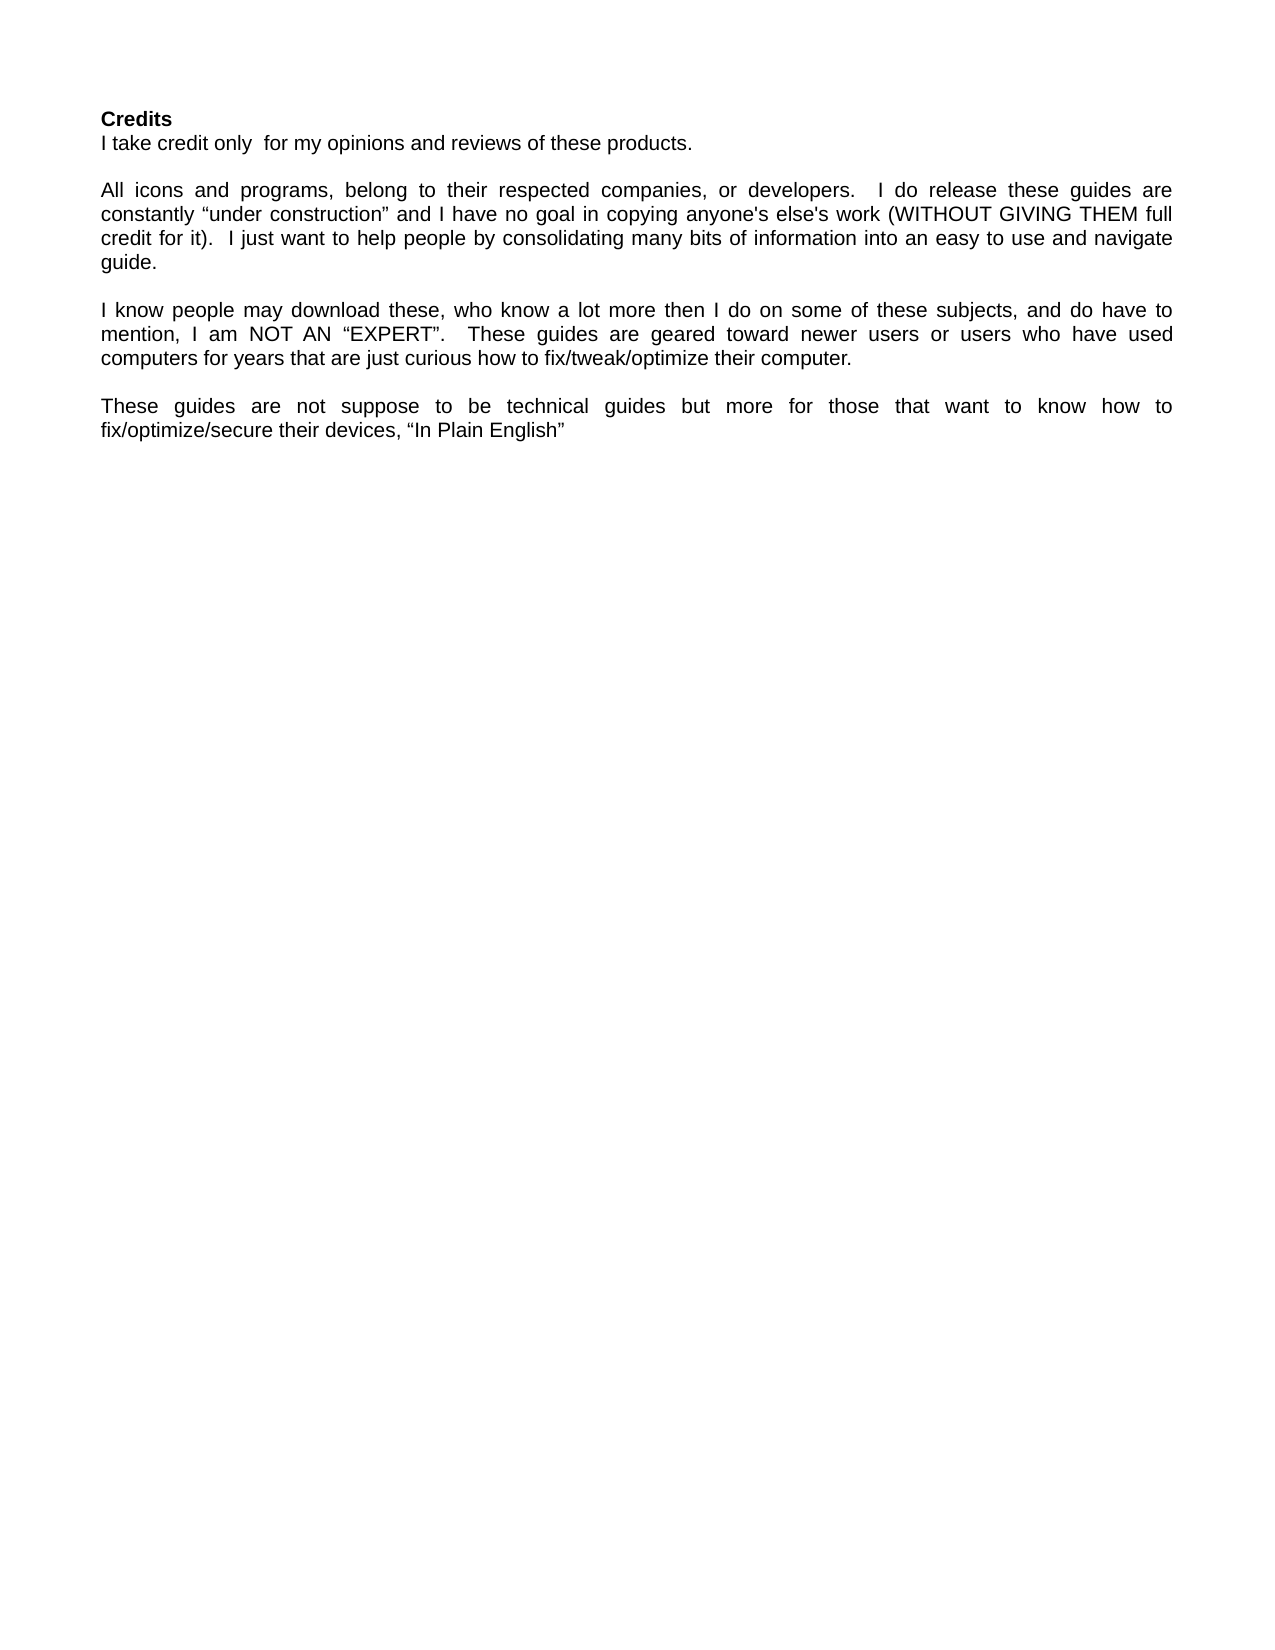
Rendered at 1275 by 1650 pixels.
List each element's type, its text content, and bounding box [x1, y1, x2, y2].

text Credits [101, 106, 1174, 130]
text These guides are not suppose to be technical guides but more for those that want to know how to fix/optimize/secure their devices, “In Plain English” [101, 394, 1174, 442]
text I know people may download these, who know a lot more then I do on some of these subjects, and do have to mention, I am NOT AN “EXPERT”. These guides are geared toward newer users or users who have used computers for years that are just curious how to fix/tweak/optimize their computer. [101, 298, 1174, 370]
text All icons and programs, belong to their respected companies, or developers. I do release these guides are constantly “under construction” and I have no goal in copying anyone's else's work (WITHOUT GIVING THEM full credit for it). I just want to help people by consolidating many bits of information into an easy to use and navigate guide. [101, 178, 1174, 274]
text I take credit only for my opinions and reviews of these products. [101, 130, 1174, 154]
